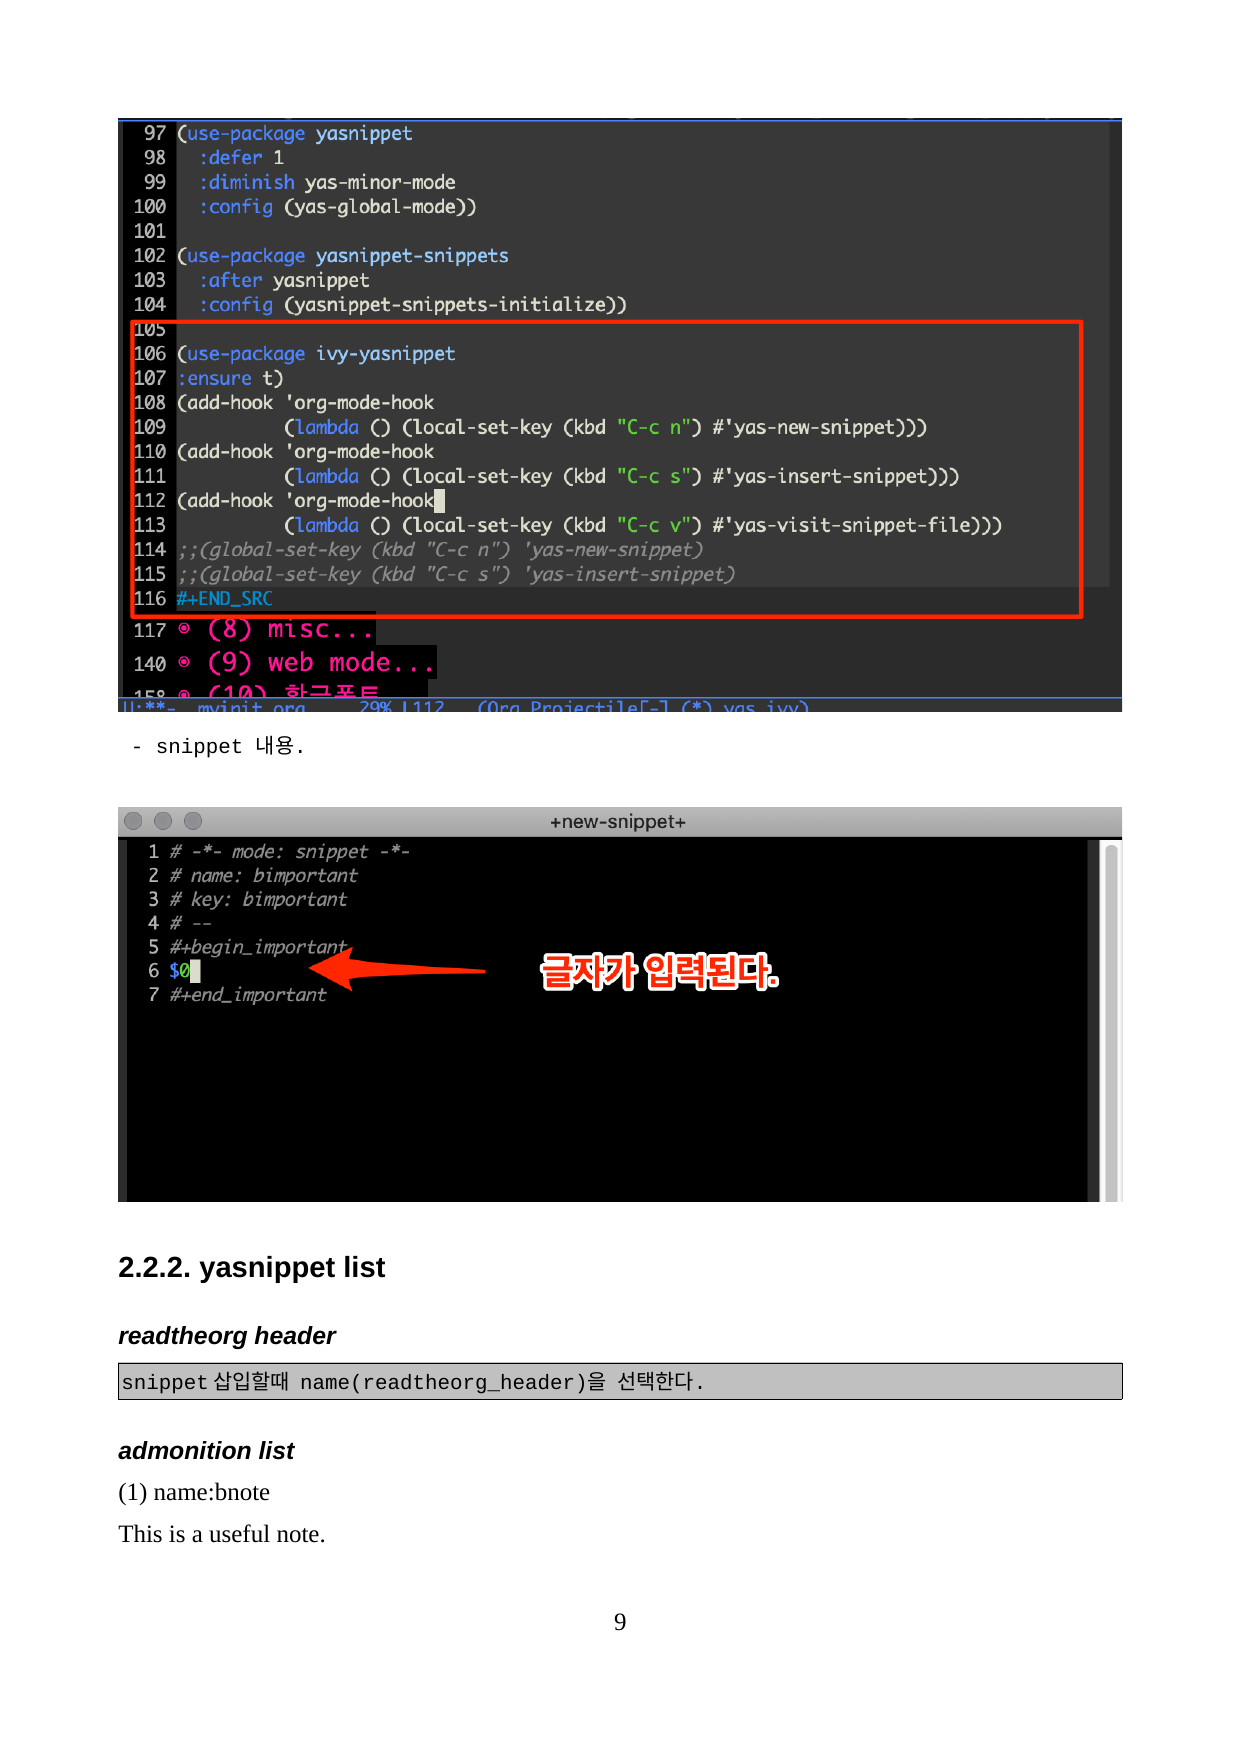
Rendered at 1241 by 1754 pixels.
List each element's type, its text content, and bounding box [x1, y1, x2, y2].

text - snippet 내용. [118, 729, 1122, 807]
text [118, 1202, 1122, 1225]
subtitle admonition list [118, 1436, 1122, 1465]
subtitle readtheorg header [118, 1321, 1122, 1350]
text (1) name:bnote [118, 1477, 1122, 1506]
text This is a useful note. [118, 1519, 1122, 1547]
text [118, 712, 1122, 717]
subtitle yasnippet list [118, 1250, 1122, 1284]
text snippet삽입할때 name(readtheorg_header)을 선택한다. [119, 1364, 1122, 1399]
